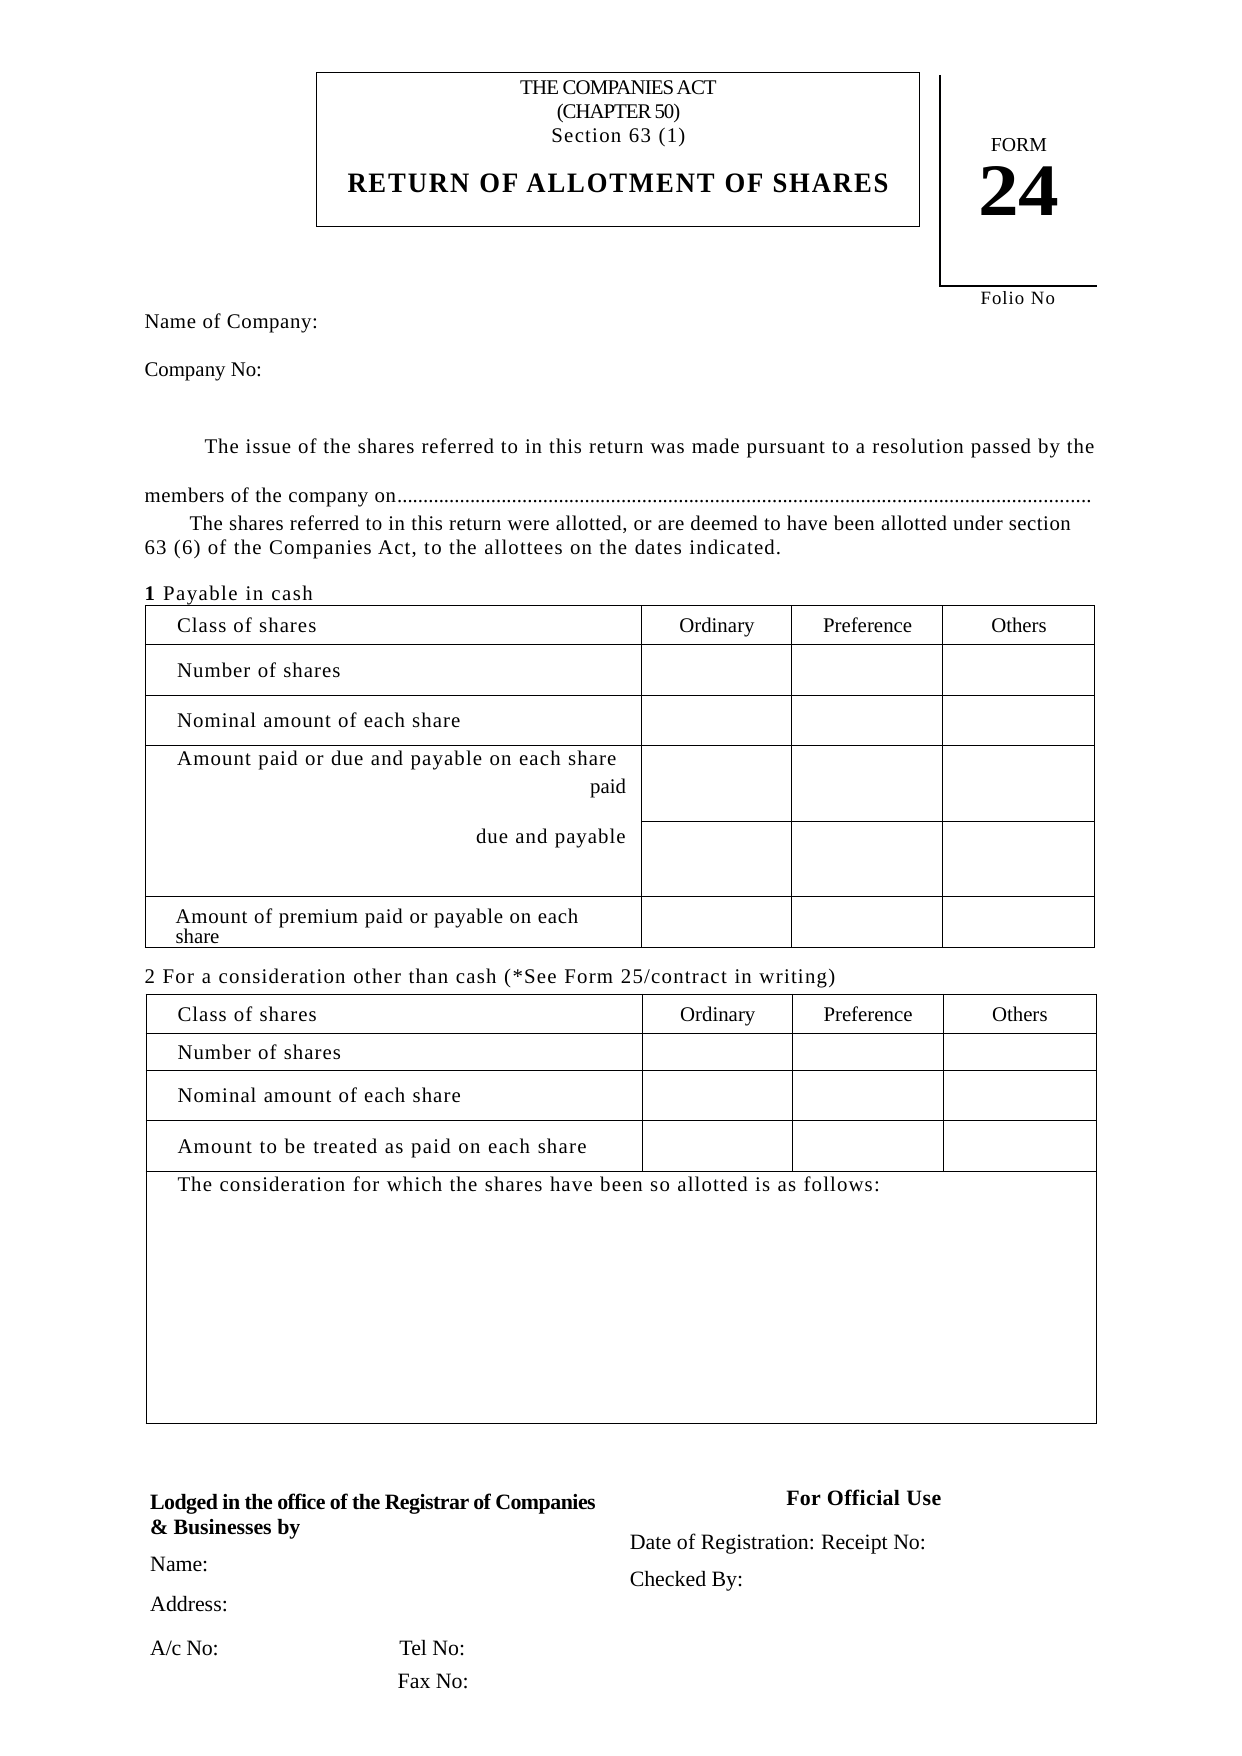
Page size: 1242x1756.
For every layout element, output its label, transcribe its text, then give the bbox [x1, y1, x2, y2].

table_cell [793, 1121, 943, 1171]
table_cell Amount of premium paid or payable on each share [146, 897, 641, 947]
text The issue of the shares referred to in this return was made pursuant to a resolution passed by the [144, 434, 1096, 458]
table_cell [943, 645, 1094, 694]
table_header For Official Use Date of Registration: Receipt No: Checked By: [624, 1484, 1103, 1699]
table_header Class of shares [147, 995, 642, 1032]
table_cell [642, 897, 791, 947]
table_header Others [943, 606, 1094, 644]
text 1 Payable in cash [144, 581, 1103, 605]
table_cell [642, 645, 791, 694]
table_cell [943, 897, 1094, 947]
table_cell The consideration for which the shares have been so allotted is as follows: [147, 1172, 1096, 1423]
table_cell [793, 1034, 943, 1070]
table_header Preference [792, 606, 942, 644]
table_cell [944, 1071, 1096, 1120]
table_cell FORM 24 [941, 75, 1097, 226]
table_header Others [944, 995, 1096, 1032]
table_cell [793, 1071, 943, 1120]
text Folio No [144, 287, 1055, 308]
text members of the company on [144, 483, 1103, 507]
table_cell [792, 822, 942, 896]
text Company No: <o.uen> [144, 356, 1103, 381]
table_cell Number of shares [146, 645, 641, 694]
table_cell [792, 746, 942, 821]
table_cell [317, 227, 920, 285]
table_cell [643, 1071, 792, 1120]
table_cell [944, 1034, 1096, 1070]
table_cell [642, 746, 791, 821]
text 2 For a consideration other than cash (*See Form 25/contract in writing) [144, 963, 1103, 988]
table_cell [792, 897, 942, 947]
table_cell [943, 746, 1094, 821]
table_cell [642, 696, 791, 745]
table_cell [943, 822, 1094, 896]
table_header Ordinary [643, 995, 792, 1032]
table_cell [643, 1121, 792, 1171]
table_cell [944, 1121, 1096, 1171]
table_cell [920, 75, 939, 226]
table_cell [920, 226, 939, 285]
table_header Class of shares [146, 606, 641, 644]
table_cell THE COMPANIES ACT (CHAPTER 50) Section 63 (1) RETURN OF ALLOTMENT OF SHARES [317, 75, 919, 226]
table_header Ordinary [642, 606, 791, 644]
table_header Lodged in the office of the Registrar of Companies & Businesses by Name: Address: A/c No: Tel No: Fax No: [144, 1484, 624, 1699]
table_header Preference [793, 995, 943, 1032]
table_cell [941, 226, 1097, 285]
table_cell Nominal amount of each share [147, 1071, 642, 1120]
table_cell [643, 1034, 792, 1070]
table_cell Amount to be treated as paid on each share [147, 1121, 642, 1171]
text Name of Company: <o.name> [144, 308, 1103, 333]
table_cell Amount paid or due and payable on each share paid due and payable [146, 746, 641, 896]
table_cell [792, 696, 942, 745]
table_cell Nominal amount of each share [146, 696, 641, 745]
table_cell Number of shares [147, 1034, 642, 1070]
text The shares referred to in this return were allotted, or are deemed to have been allotted under section 63 (6) of the Companies Act, to the allottees on the dates indicated. [144, 511, 1096, 559]
table_cell [642, 822, 791, 896]
table_cell [943, 696, 1094, 745]
table_cell [792, 645, 942, 694]
